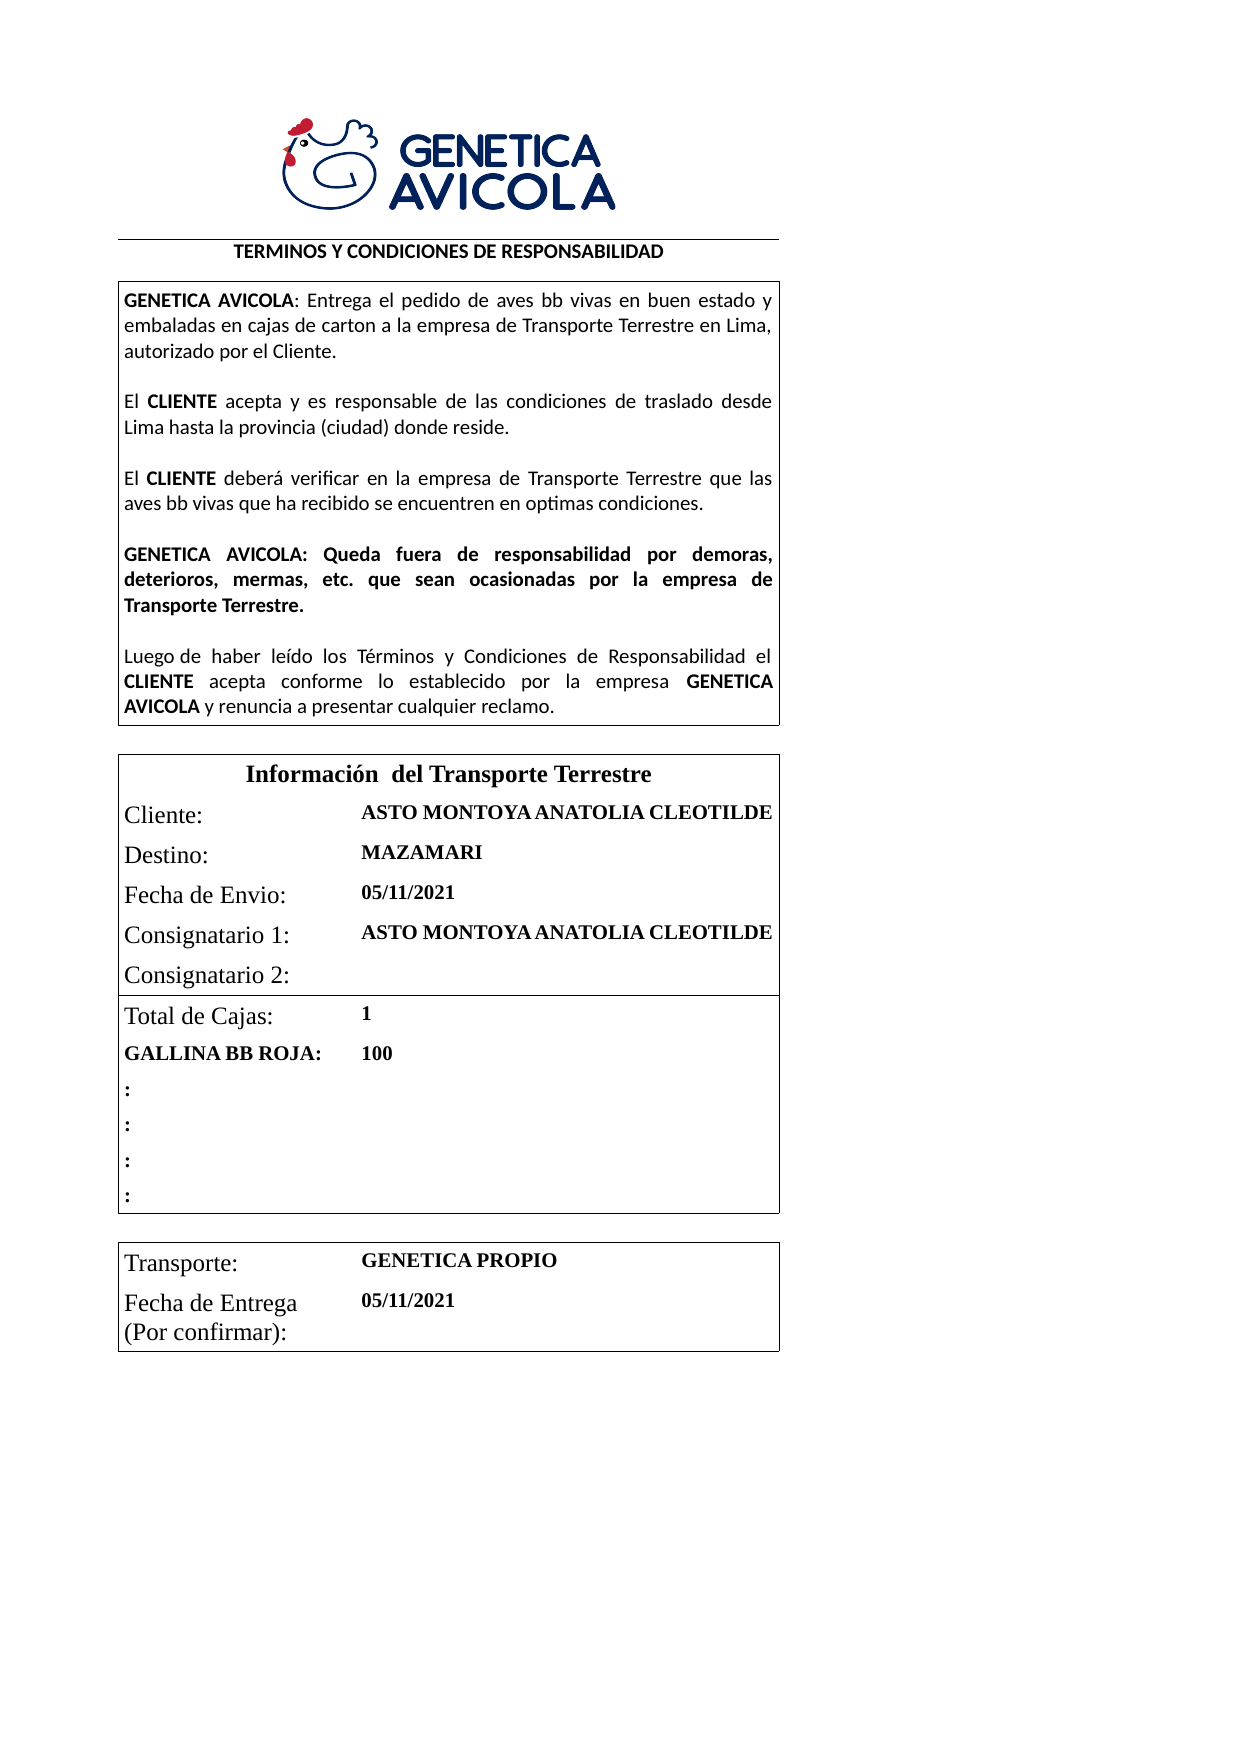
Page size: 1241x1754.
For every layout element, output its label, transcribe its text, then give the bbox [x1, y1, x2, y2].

table_cell MAZAMARI [356, 834, 779, 874]
table_cell Consignatario 1: [119, 915, 356, 955]
table_cell [356, 1178, 779, 1213]
table_cell [356, 1071, 779, 1106]
table_cell : [119, 1178, 356, 1213]
table_cell Cliente: [119, 794, 356, 834]
table_cell [356, 1142, 779, 1177]
table_cell ASTO MONTOYA ANATOLIA CLEOTILDE [356, 915, 779, 955]
table_cell ASTO MONTOYA ANATOLIA CLEOTILDE [356, 794, 779, 834]
table_cell GENETICA AVICOLA: Entrega el pedido de aves bb vivas en buen estado y embaladas en cajas de carton a la empresa de Transporte Terrestre en Lima, autorizado por el Cliente. El CLIENTE acepta y es responsable de las condiciones de traslado desde Lima hasta la provincia (ciudad) donde reside. El CLIENTE deberá verificar en la empresa de Transporte Terrestre que las aves bb vivas que ha recibido se encuentren en optimas condiciones. GENETICA AVICOLA: Queda fuera de responsabilidad por demoras, deterioros, mermas, etc. que sean ocasionadas por la empresa de Transporte Terrestre. Luego de haber leído los Términos y Condiciones de Responsabilidad el CLIENTE acepta conforme lo establecido por la empresa GENETICA AVICOLA y renuncia a presentar cualquier reclamo. [119, 282, 779, 725]
table_cell [356, 1214, 779, 1242]
table_cell Fecha de Envio: [119, 874, 356, 914]
table_cell 05/11/2021 [356, 874, 779, 914]
table_cell 100 [356, 1035, 779, 1071]
table_cell : [119, 1071, 356, 1106]
table_cell [356, 1106, 779, 1142]
table_cell 05/11/2021 [356, 1282, 779, 1351]
table_cell Fecha de Entrega (Por confirmar): [119, 1282, 356, 1351]
table_cell : [119, 1106, 356, 1142]
table_cell Transporte: [119, 1243, 356, 1282]
table_cell [118, 1214, 356, 1242]
table_cell 1 [356, 996, 779, 1035]
table_cell Total de Cajas: [119, 996, 356, 1035]
table_cell [356, 955, 779, 995]
table_cell : [119, 1142, 356, 1177]
table_cell Consignatario 2: [119, 955, 356, 995]
picture [282, 118, 616, 210]
table_cell GALLINA BB ROJA: [119, 1035, 356, 1071]
table_cell GENETICA PROPIO [356, 1243, 779, 1282]
table_header Información del Transporte Terrestre [119, 755, 779, 794]
table_header TERMINOS Y CONDICIONES DE RESPONSABILIDAD [118, 240, 779, 281]
table_cell Destino: [119, 834, 356, 874]
